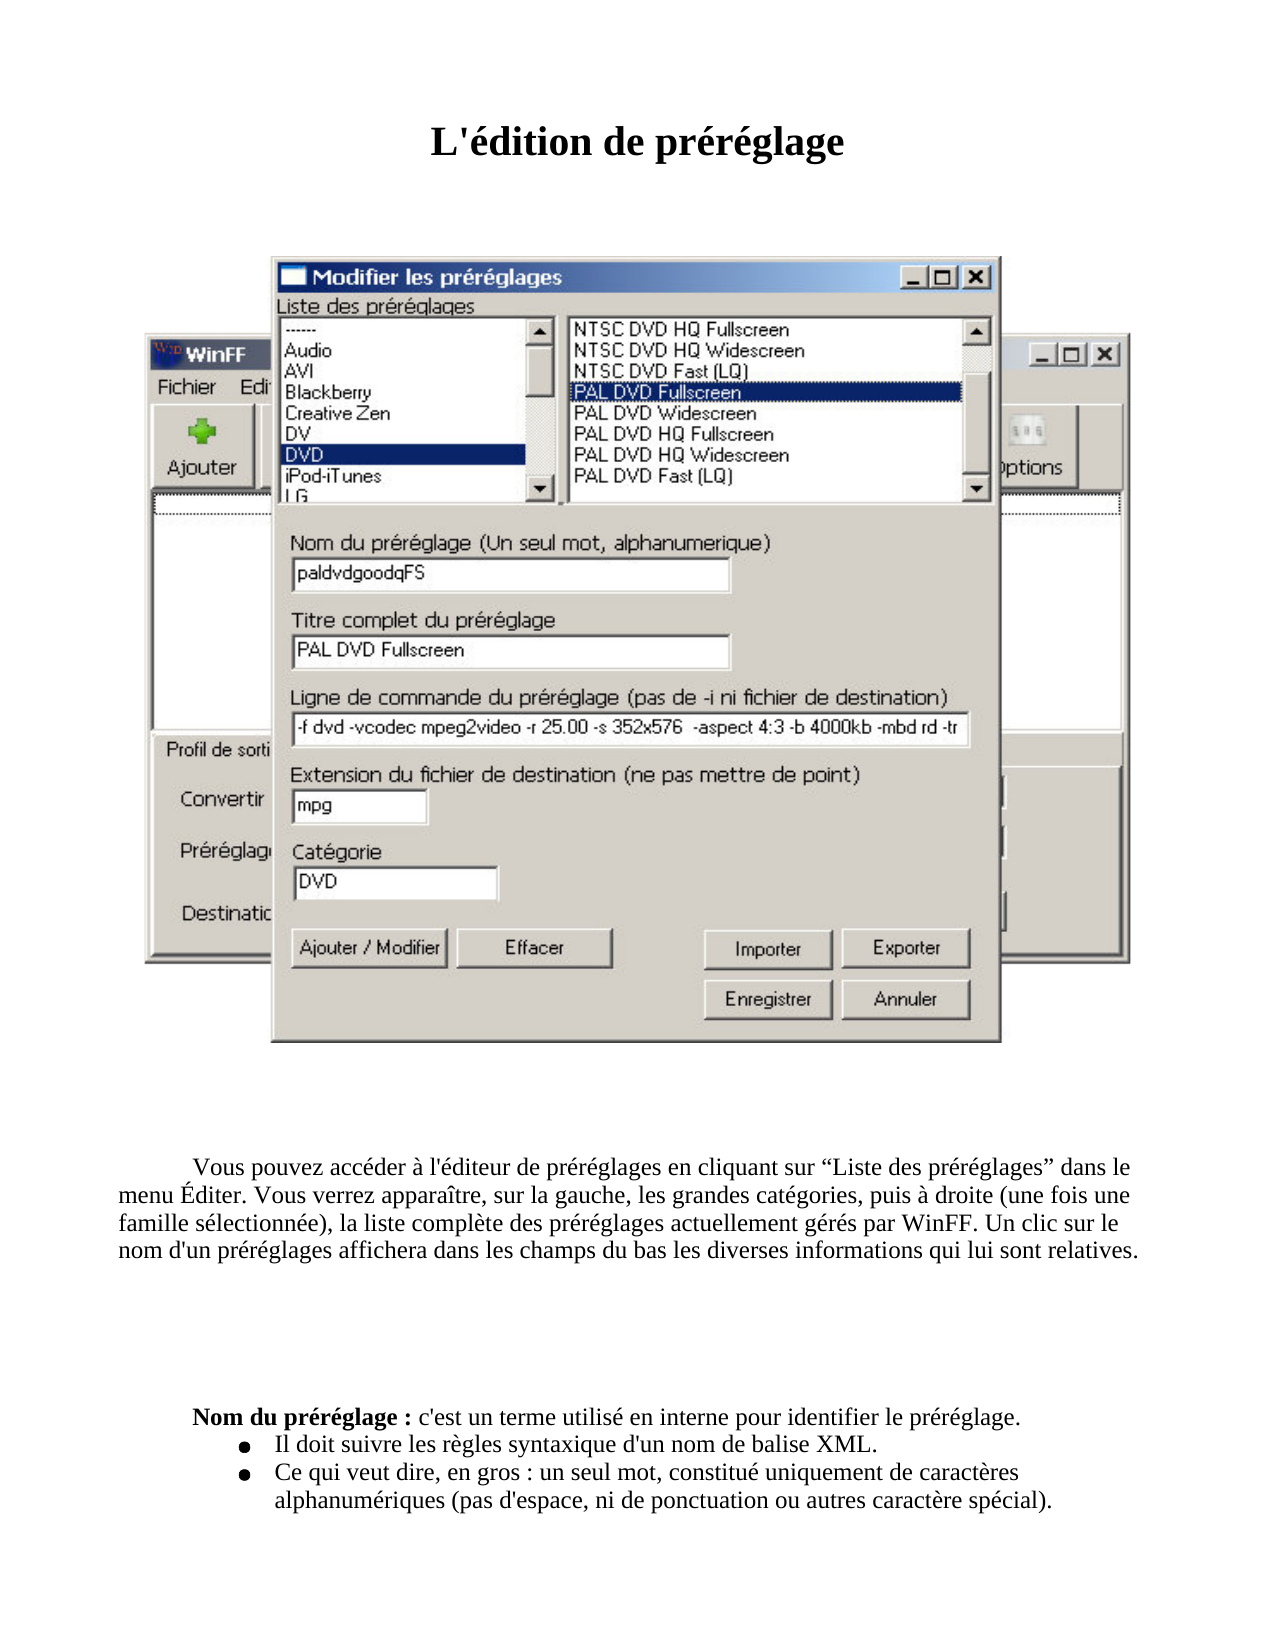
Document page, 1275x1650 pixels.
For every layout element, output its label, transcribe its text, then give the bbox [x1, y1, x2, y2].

list Il doit suivre les règles syntaxique d'un nom de balise XML. [237, 1430, 1157, 1458]
list Ce qui veut dire, en gros : un seul mot, constitué uniquement de caractères alphanumériques (pas d'espace, ni de ponctuation ou autres caractère spécial). [237, 1458, 1157, 1513]
text Vous pouvez accéder à l'éditeur de préréglages en cliquant sur “Liste des préréglages” dans le menu Éditer. Vous verrez apparaître, sur la gauche, les grandes catégories, puis à droite (une fois une famille sélectionnée), la liste complète des préréglages actuellement gérés par WinFF. Un clic sur le nom d'un préréglages affichera dans les champs du bas les diverses informations qui lui sont relatives. [118, 1153, 1157, 1264]
text Nom du préréglage : c'est un terme utilisé en interne pour identifier le préréglage. [118, 1403, 1157, 1430]
text L'édition de préréglage [118, 118, 1157, 164]
picture [144, 256, 1131, 1043]
